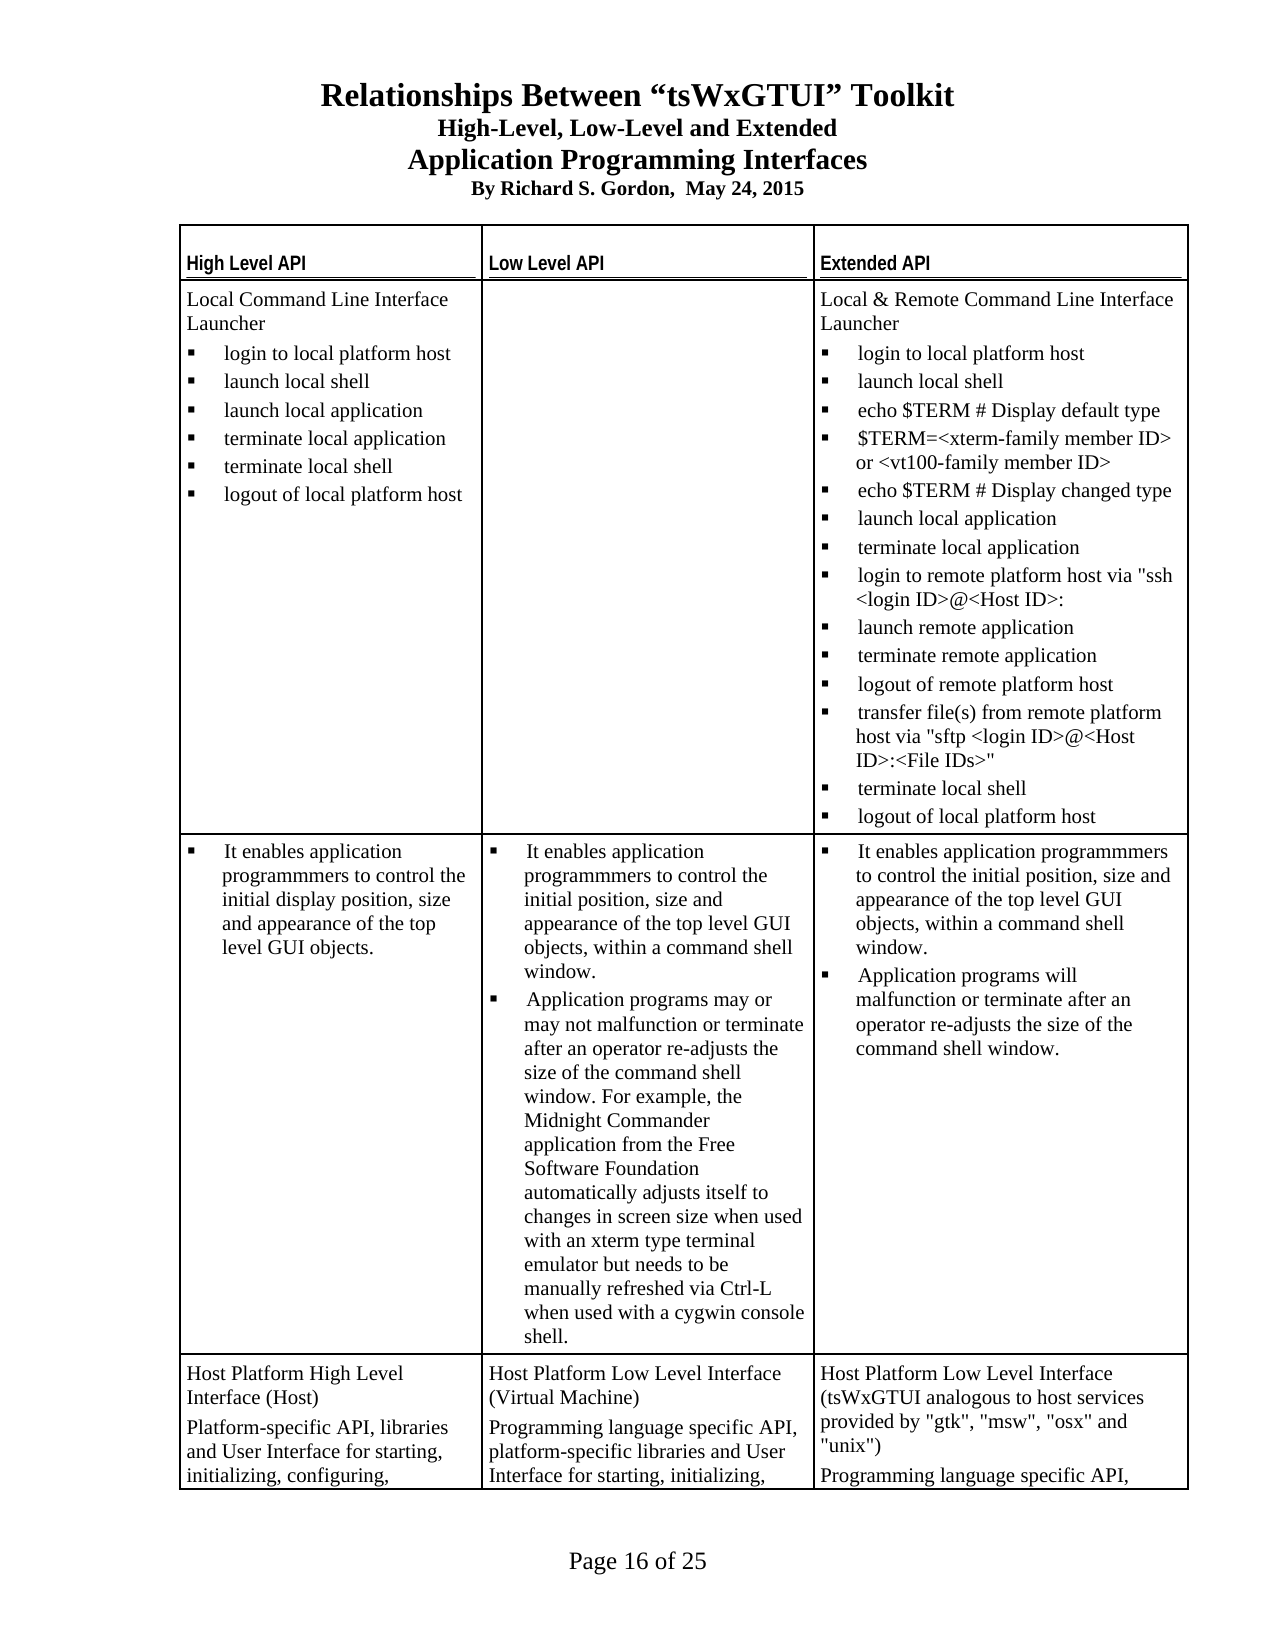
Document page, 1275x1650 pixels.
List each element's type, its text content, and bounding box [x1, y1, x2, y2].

table_header High Level API [181, 226, 481, 278]
table_cell Host Platform High Level Interface (Host) Platform-specific API, libraries and User Interface for starting, initializing, configuring, [181, 1355, 481, 1487]
table_cell Local Command Line Interface Launcher login to local platform host launch local shell launch local application terminate local application terminate local shell logout of local platform host [181, 281, 481, 833]
table_cell Local & Remote Command Line Interface Launcher login to local platform host launch local shell echo $TERM # Display default type $TERM=<xterm-family member ID> or <vt100-family member ID> echo $TERM # Display changed type launch local application terminate local application login to remote platform host via "ssh <login ID>@<Host ID>: launch remote application terminate remote application logout of remote platform host transfer file(s) from remote platform host via "sftp <login ID>@<Host ID>:<File IDs>" terminate local shell logout of local platform host [815, 281, 1187, 833]
table_cell It enables application programmmers to control the initial position, size and appearance of the top level GUI objects, within a command shell window. Application programs may or may not malfunction or terminate after an operator re-adjusts the size of the command shell window. For example, the Midnight Commander application from the Free Software Foundation automatically adjusts itself to changes in screen size when used with an xterm type terminal emulator but needs to be manually refreshed via Ctrl-L when used with a cygwin console shell. [483, 835, 813, 1352]
table_cell Host Platform Low Level Interface (tsWxGTUI analogous to host services provided by "gtk", "msw", "osx" and "unix") Programming language specific API, [815, 1355, 1187, 1487]
table_cell [483, 281, 813, 833]
table_header Low Level API [483, 226, 813, 278]
table_cell Host Platform Low Level Interface (Virtual Machine) Programming language specific API, platform-specific libraries and User Interface for starting, initializing, [483, 1355, 813, 1487]
table_header Extended API [815, 226, 1187, 278]
table_cell It enables application programmmers to control the initial display position, size and appearance of the top level GUI objects. [181, 835, 481, 1352]
table_cell It enables application programmmers to control the initial position, size and appearance of the top level GUI objects, within a command shell window. Application programs will malfunction or terminate after an operator re-adjusts the size of the command shell window. [815, 835, 1187, 1352]
